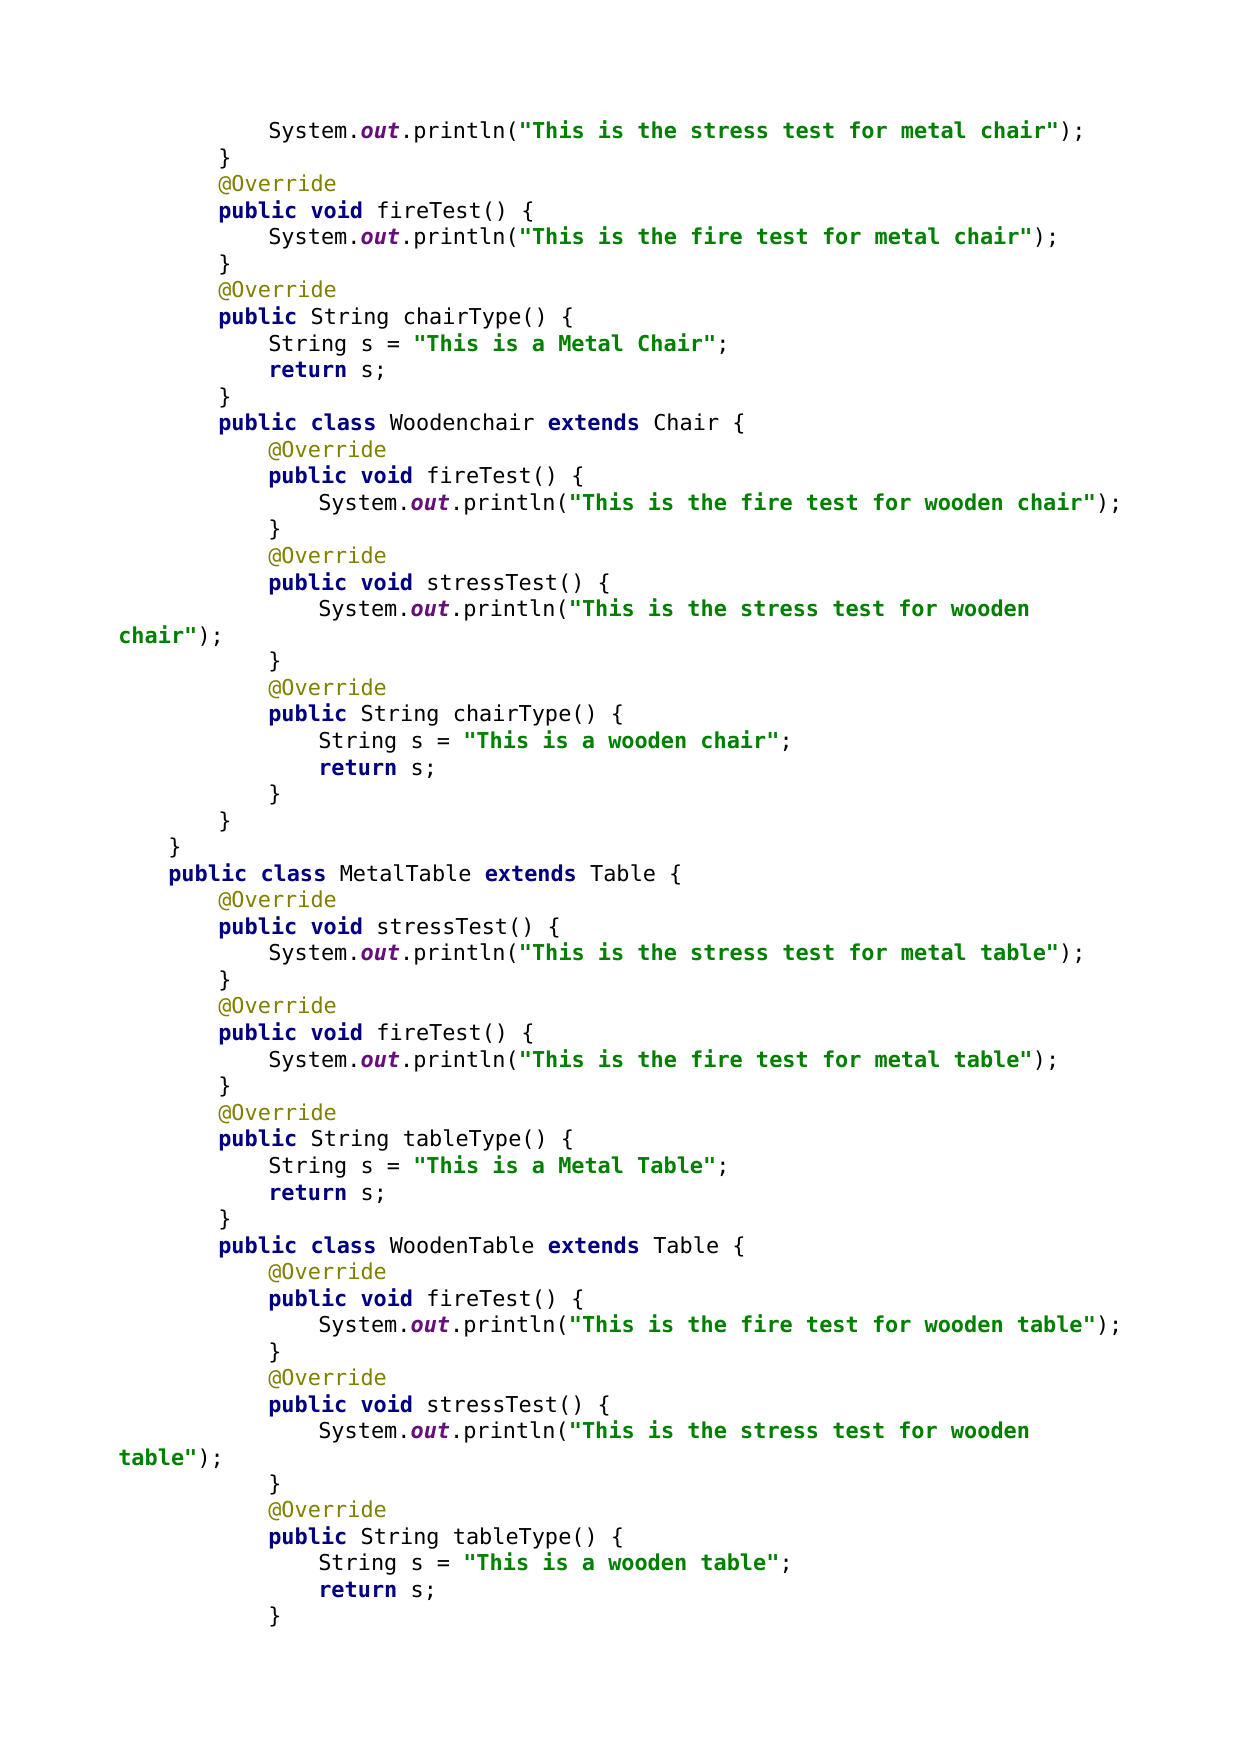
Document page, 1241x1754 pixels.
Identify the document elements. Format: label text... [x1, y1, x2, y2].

text } [118, 808, 1122, 834]
text } [118, 1603, 1122, 1630]
text public class MetalTable extends Table { [118, 861, 1122, 887]
text @Override [118, 543, 1122, 570]
text } [118, 1073, 1122, 1100]
text System.out.println("This is the fire test for metal chair"); [118, 224, 1122, 251]
text @Override [118, 887, 1122, 914]
text @Override [118, 675, 1122, 701]
text } [118, 648, 1122, 675]
text @Override [118, 1100, 1122, 1126]
text System.out.println("This is the stress test for metal chair"); [118, 118, 1122, 145]
text public class Woodenchair extends Chair { [118, 410, 1122, 437]
text String s = "This is a Metal Table"; [118, 1153, 1122, 1179]
text public class WoodenTable extends Table { [118, 1233, 1122, 1259]
text @Override [118, 994, 1122, 1020]
text } [118, 1339, 1122, 1366]
text } [118, 834, 1122, 861]
text System.out.println("This is the fire test for wooden chair"); [118, 490, 1122, 517]
text public String chairType() { [118, 701, 1122, 728]
text String s = "This is a wooden chair"; [118, 728, 1122, 754]
text public void fireTest() { [118, 198, 1122, 224]
text public String tableType() { [118, 1524, 1122, 1550]
text @Override [118, 1497, 1122, 1524]
text public void fireTest() { [118, 1020, 1122, 1047]
text @Override [118, 1259, 1122, 1286]
text public void stressTest() { [118, 1392, 1122, 1419]
text System.out.println("This is the stress test for wooden table"); [118, 1419, 1122, 1471]
text String s = "This is a Metal Chair"; [118, 331, 1122, 357]
text @Override [118, 277, 1122, 304]
text } [118, 517, 1122, 543]
text public String tableType() { [118, 1126, 1122, 1153]
text } [118, 967, 1122, 994]
text } [118, 1471, 1122, 1497]
text @Override [118, 1366, 1122, 1392]
text } [118, 145, 1122, 171]
text } [118, 1206, 1122, 1233]
text } [118, 384, 1122, 410]
text System.out.println("This is the stress test for wooden chair"); [118, 596, 1122, 648]
text public void stressTest() { [118, 570, 1122, 596]
text public String chairType() { [118, 304, 1122, 331]
text @Override [118, 171, 1122, 198]
text System.out.println("This is the fire test for wooden table"); [118, 1312, 1122, 1339]
text public void stressTest() { [118, 914, 1122, 941]
text } [118, 251, 1122, 277]
text String s = "This is a wooden table"; [118, 1550, 1122, 1577]
text @Override [118, 437, 1122, 463]
text System.out.println("This is the stress test for metal table"); [118, 941, 1122, 967]
text public void fireTest() { [118, 463, 1122, 490]
text return s; [118, 357, 1122, 384]
text } [118, 781, 1122, 808]
text return s; [118, 754, 1122, 781]
text return s; [118, 1577, 1122, 1603]
text return s; [118, 1179, 1122, 1206]
text public void fireTest() { [118, 1286, 1122, 1312]
text System.out.println("This is the fire test for metal table"); [118, 1047, 1122, 1073]
